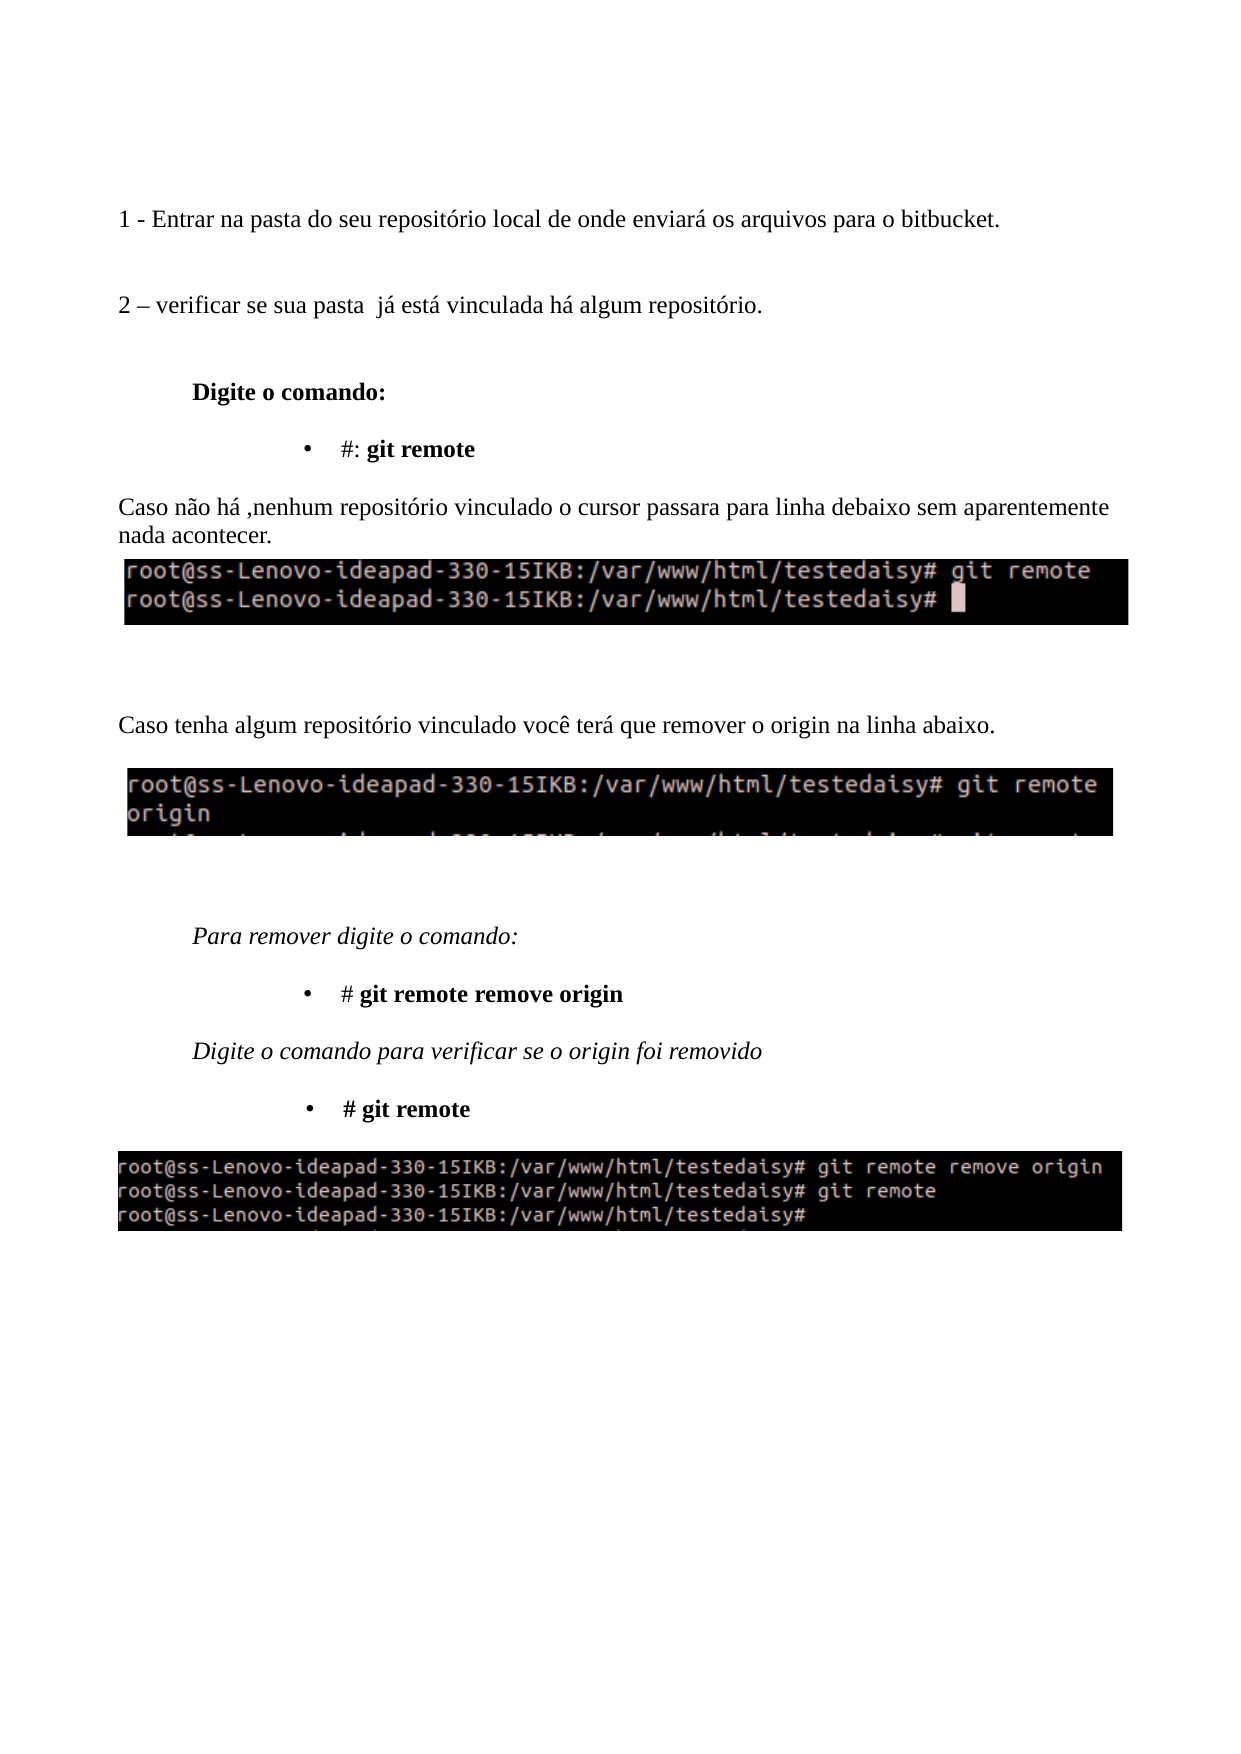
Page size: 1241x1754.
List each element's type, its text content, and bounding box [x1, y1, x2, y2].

text Digite o comando: [118, 377, 1122, 406]
picture [127, 768, 1114, 836]
list #: git remote [303, 434, 1122, 463]
text 2 – verificar se sua pasta já está vinculada há algum repositório. [118, 291, 1122, 319]
picture [124, 559, 1129, 625]
list # git remote remove origin [303, 979, 1122, 1008]
text Digite o comando para verificar se o origin foi removido [118, 1036, 1122, 1065]
text Para remover digite o comando: [118, 921, 1122, 950]
text Caso tenha algum repositório vinculado você terá que remover o origin na linha abaixo. [118, 711, 1122, 739]
list # git remote [306, 1094, 1122, 1123]
text 1 - Entrar na pasta do seu repositório local de onde enviará os arquivos para o bitbucket. [118, 204, 1122, 233]
text Caso não há ,nenhum repositório vinculado o cursor passara para linha debaixo sem aparentemente nada acontecer. [118, 492, 1122, 549]
picture [118, 1151, 1123, 1231]
